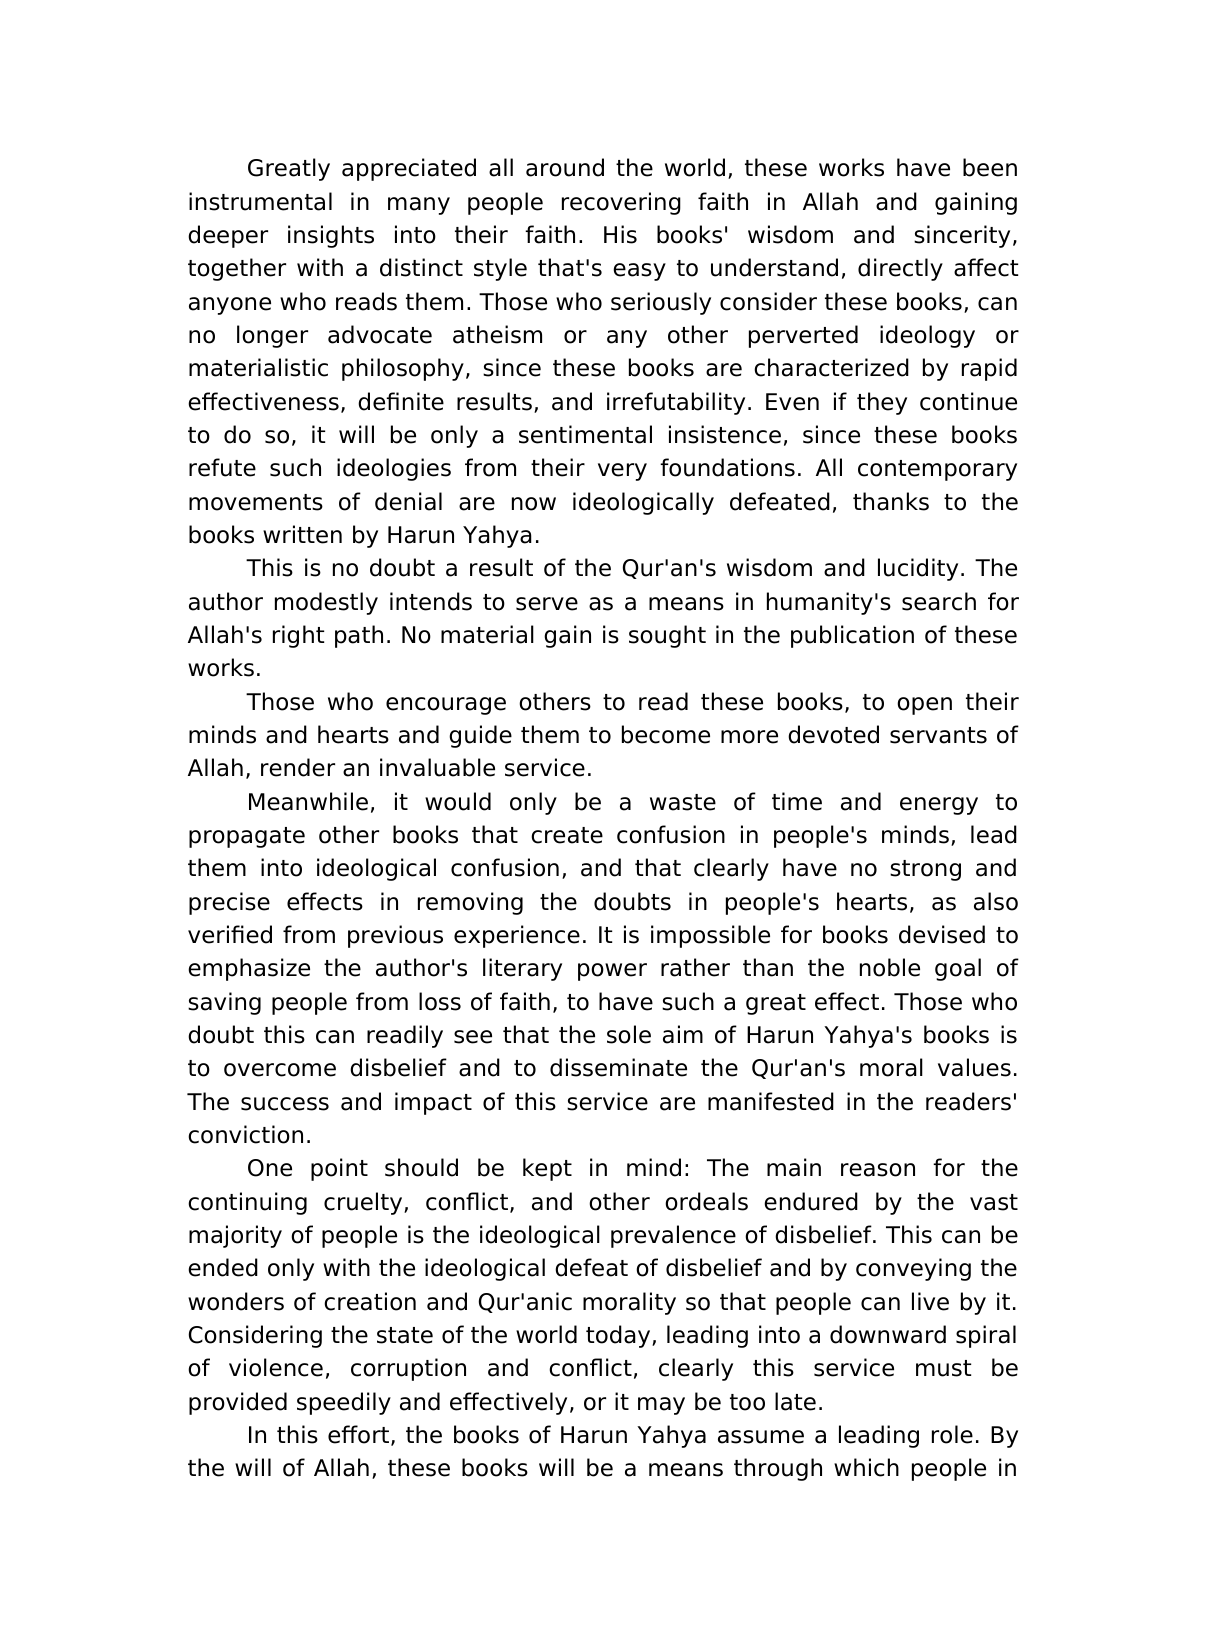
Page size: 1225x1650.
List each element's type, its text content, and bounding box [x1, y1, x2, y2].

text Meanwhile, it would only be a waste of time and energy to propagate other books that create confusion in people's minds, lead them into ideological confusion, and that clearly have no strong and precise effects in removing the doubts in people's hearts, as also verified from previous experience. It is impossible for books devised to emphasize the author's literary power rather than the noble goal of saving people from loss of faith, to have such a great effect. Those who doubt this can readily see that the sole aim of Harun Yahya's books is to overcome disbelief and to disseminate the Qur'an's moral values. The success and impact of this service are manifested in the readers' conviction. [187, 783, 1020, 1150]
text Those who encourage others to read these books, to open their minds and hearts and guide them to become more devoted servants of Allah, render an invaluable service. [187, 683, 1020, 783]
text In this effort, the books of Harun Yahya assume a leading role. By the will of Allah, these books will be a means through which people in [187, 1417, 1020, 1483]
text One point should be kept in mind: The main reason for the continuing cruelty, conflict, and other ordeals endured by the vast majority of people is the ideological prevalence of disbelief. This can be ended only with the ideological defeat of disbelief and by conveying the wonders of creation and Qur'anic morality so that people can live by it. Considering the state of the world today, leading into a downward spiral of violence, corruption and conflict, clearly this service must be provided speedily and effectively, or it may be too late. [187, 1150, 1020, 1417]
text This is no doubt a result of the Qur'an's wisdom and lucidity. The author modestly intends to serve as a means in humanity's search for Allah's right path. No material gain is sought in the publication of these works. [187, 550, 1020, 683]
text Greatly appreciated all around the world, these works have been instrumental in many people recovering faith in Allah and gaining deeper insights into their faith. His books' wisdom and sincerity, together with a distinct style that's easy to understand, directly affect anyone who reads them. Those who seriously consider these books, can no longer advocate atheism or any other perverted ideology or materialistic philosophy, since these books are characterized by rapid effectiveness, definite results, and irrefutability. Even if they continue to do so, it will be only a sentimental insistence, since these books refute such ideologies from their very foundations. All contemporary movements of denial are now ideologically defeated, thanks to the books written by Harun Yahya. [187, 150, 1020, 550]
